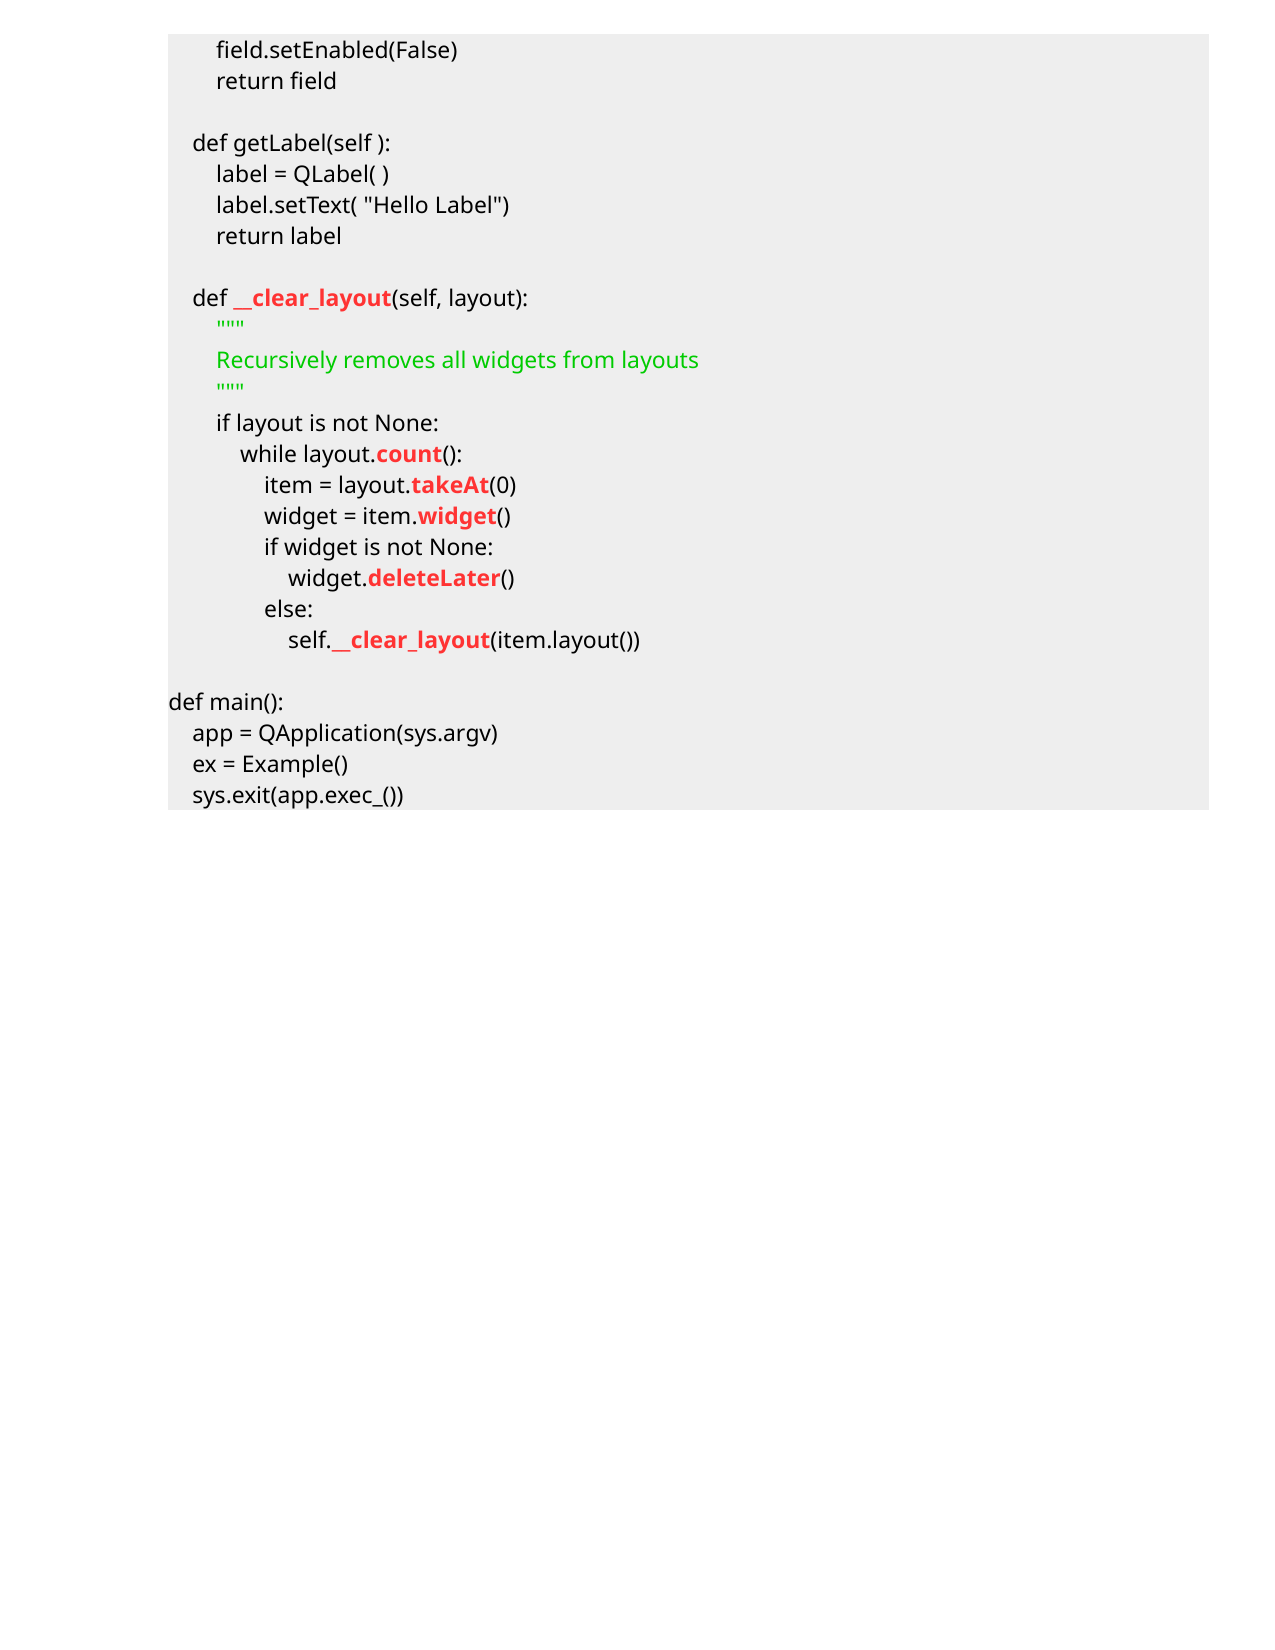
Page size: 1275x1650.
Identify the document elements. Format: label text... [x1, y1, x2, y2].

text if widget is not None: [168, 531, 1209, 562]
text sys.exit(app.exec_()) [168, 779, 1209, 810]
text label = QLabel( ) [168, 158, 1209, 189]
text def getLabel(self ): [168, 127, 1209, 158]
text item = layout.takeAt(0) [168, 469, 1209, 500]
text def main(): [168, 686, 1209, 717]
text return label [168, 220, 1209, 251]
text if layout is not None: [168, 407, 1209, 438]
text """ [168, 376, 1209, 407]
text widget.deleteLater() [168, 562, 1209, 593]
text while layout.count(): [168, 438, 1209, 469]
text def __clear_layout(self, layout): [168, 282, 1209, 313]
text widget = item.widget() [168, 500, 1209, 531]
text return field [168, 65, 1209, 96]
text field.setEnabled(False) [168, 34, 1209, 65]
text app = QApplication(sys.argv) [168, 717, 1209, 748]
text Recursively removes all widgets from layouts [168, 344, 1209, 376]
text label.setText( "Hello Label") [168, 189, 1209, 220]
text """ [168, 313, 1209, 344]
text ex = Example() [168, 748, 1209, 779]
text self.__clear_layout(item.layout()) [168, 624, 1209, 655]
text else: [168, 593, 1209, 624]
